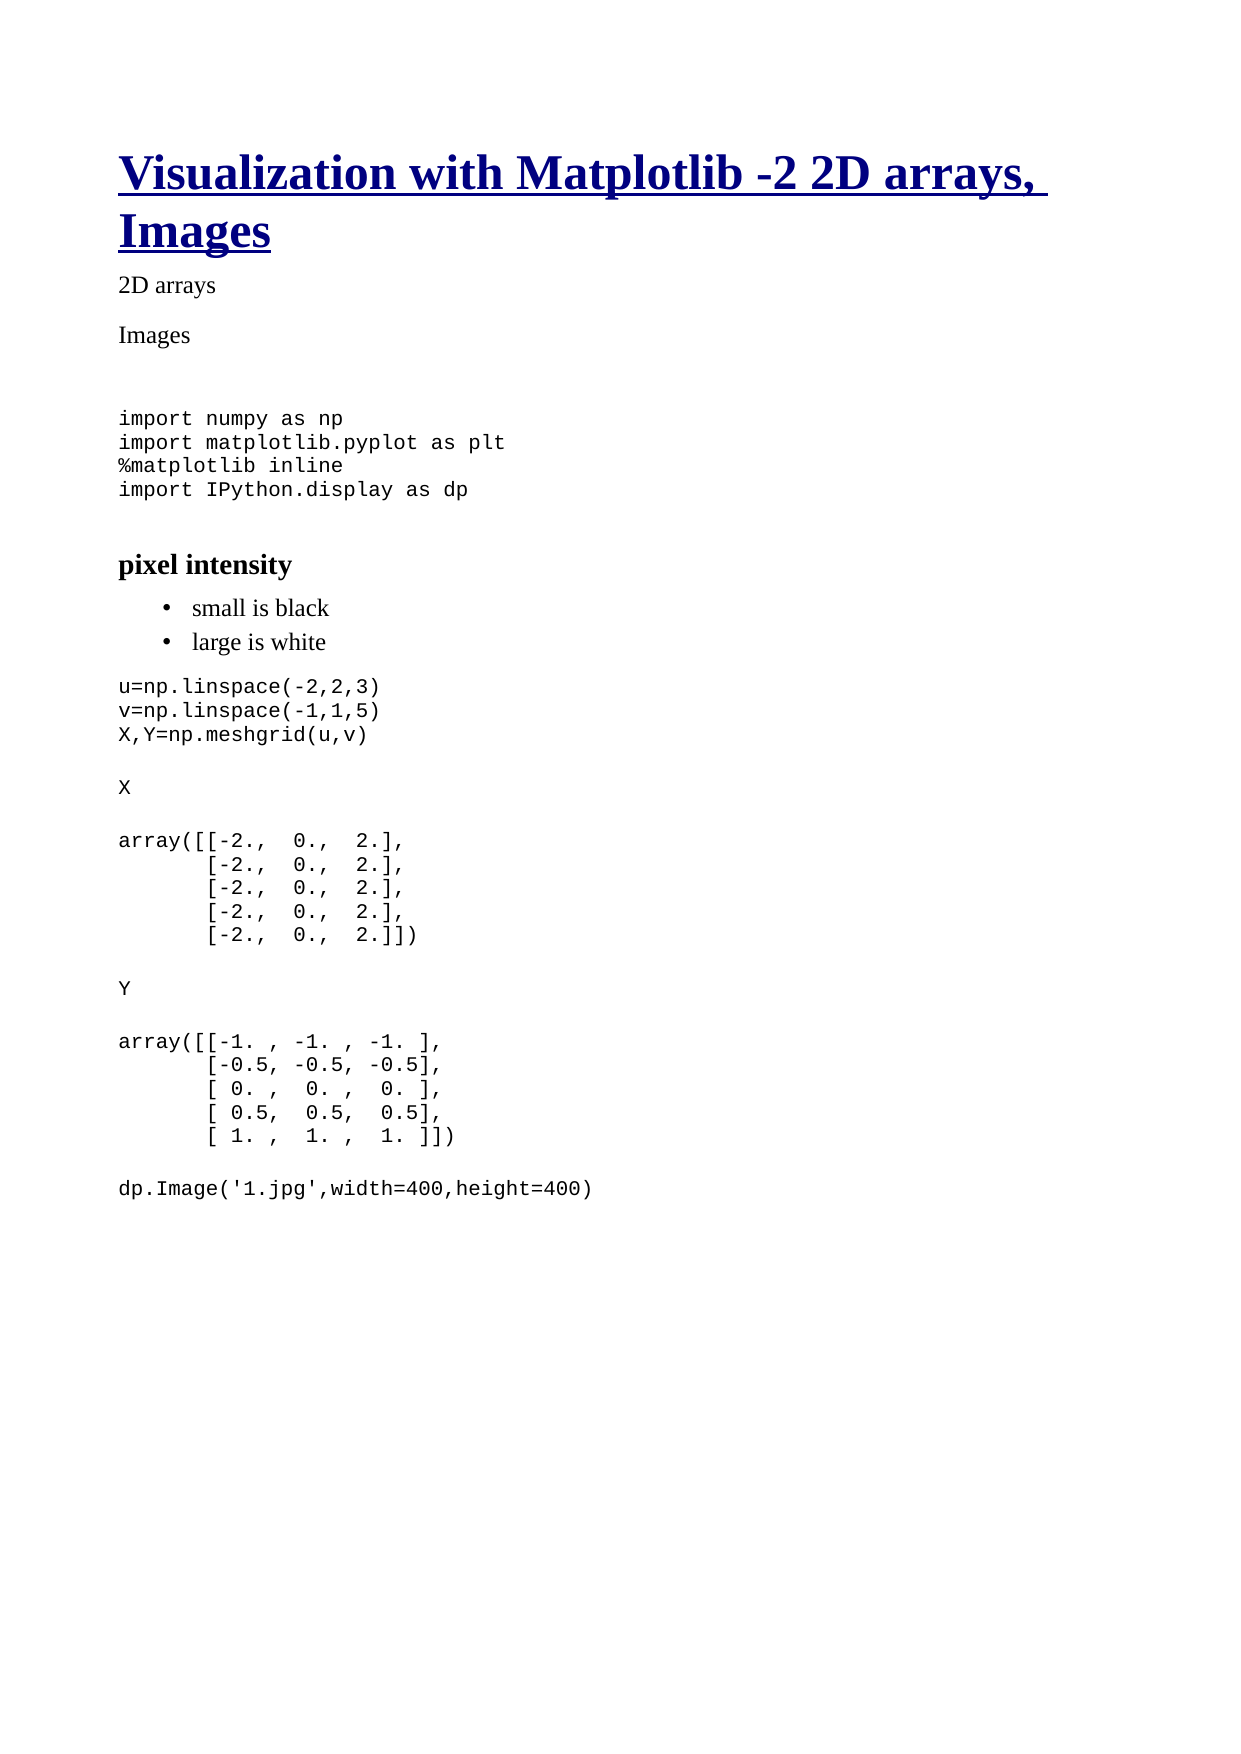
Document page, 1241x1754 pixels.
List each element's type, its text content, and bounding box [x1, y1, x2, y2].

text Images [118, 320, 1122, 348]
table_header [118, 369, 137, 408]
text import matplotlib.pyplot as plt [118, 432, 1122, 455]
text [-2., 0., 2.], [118, 901, 1122, 924]
text %matplotlib inline [118, 455, 1122, 479]
text v=np.linspace(-1,1,5) [118, 700, 1122, 724]
text u=np.linspace(-2,2,3) [118, 676, 1122, 700]
text [ 0. , 0. , 0. ], [118, 1078, 1122, 1102]
text [ 1. , 1. , 1. ]]) [118, 1125, 1122, 1149]
subtitle Visualization with Matplotlib -2 2D arrays, Images [118, 143, 1122, 258]
subtitle pixel intensity [118, 547, 1122, 580]
text Y [118, 978, 1122, 1001]
text 2D arrays [118, 271, 1122, 299]
text array([[-1. , -1. , -1. ], [118, 1031, 1122, 1054]
text [-2., 0., 2.], [118, 877, 1122, 901]
text import IPython.display as dp [118, 479, 1122, 503]
list small is black [162, 593, 1122, 622]
text import numpy as np [118, 408, 1122, 432]
text dp.Image('1.jpg',width=400,height=400) [118, 1178, 1122, 1202]
text [-2., 0., 2.], [118, 853, 1122, 877]
text X,Y=np.meshgrid(u,v) [118, 724, 1122, 747]
text array([[-2., 0., 2.], [118, 830, 1122, 853]
text [-0.5, -0.5, -0.5], [118, 1054, 1122, 1078]
text [-2., 0., 2.]]) [118, 924, 1122, 948]
text X [118, 777, 1122, 800]
list large is white [162, 627, 1122, 656]
text [ 0.5, 0.5, 0.5], [118, 1102, 1122, 1125]
